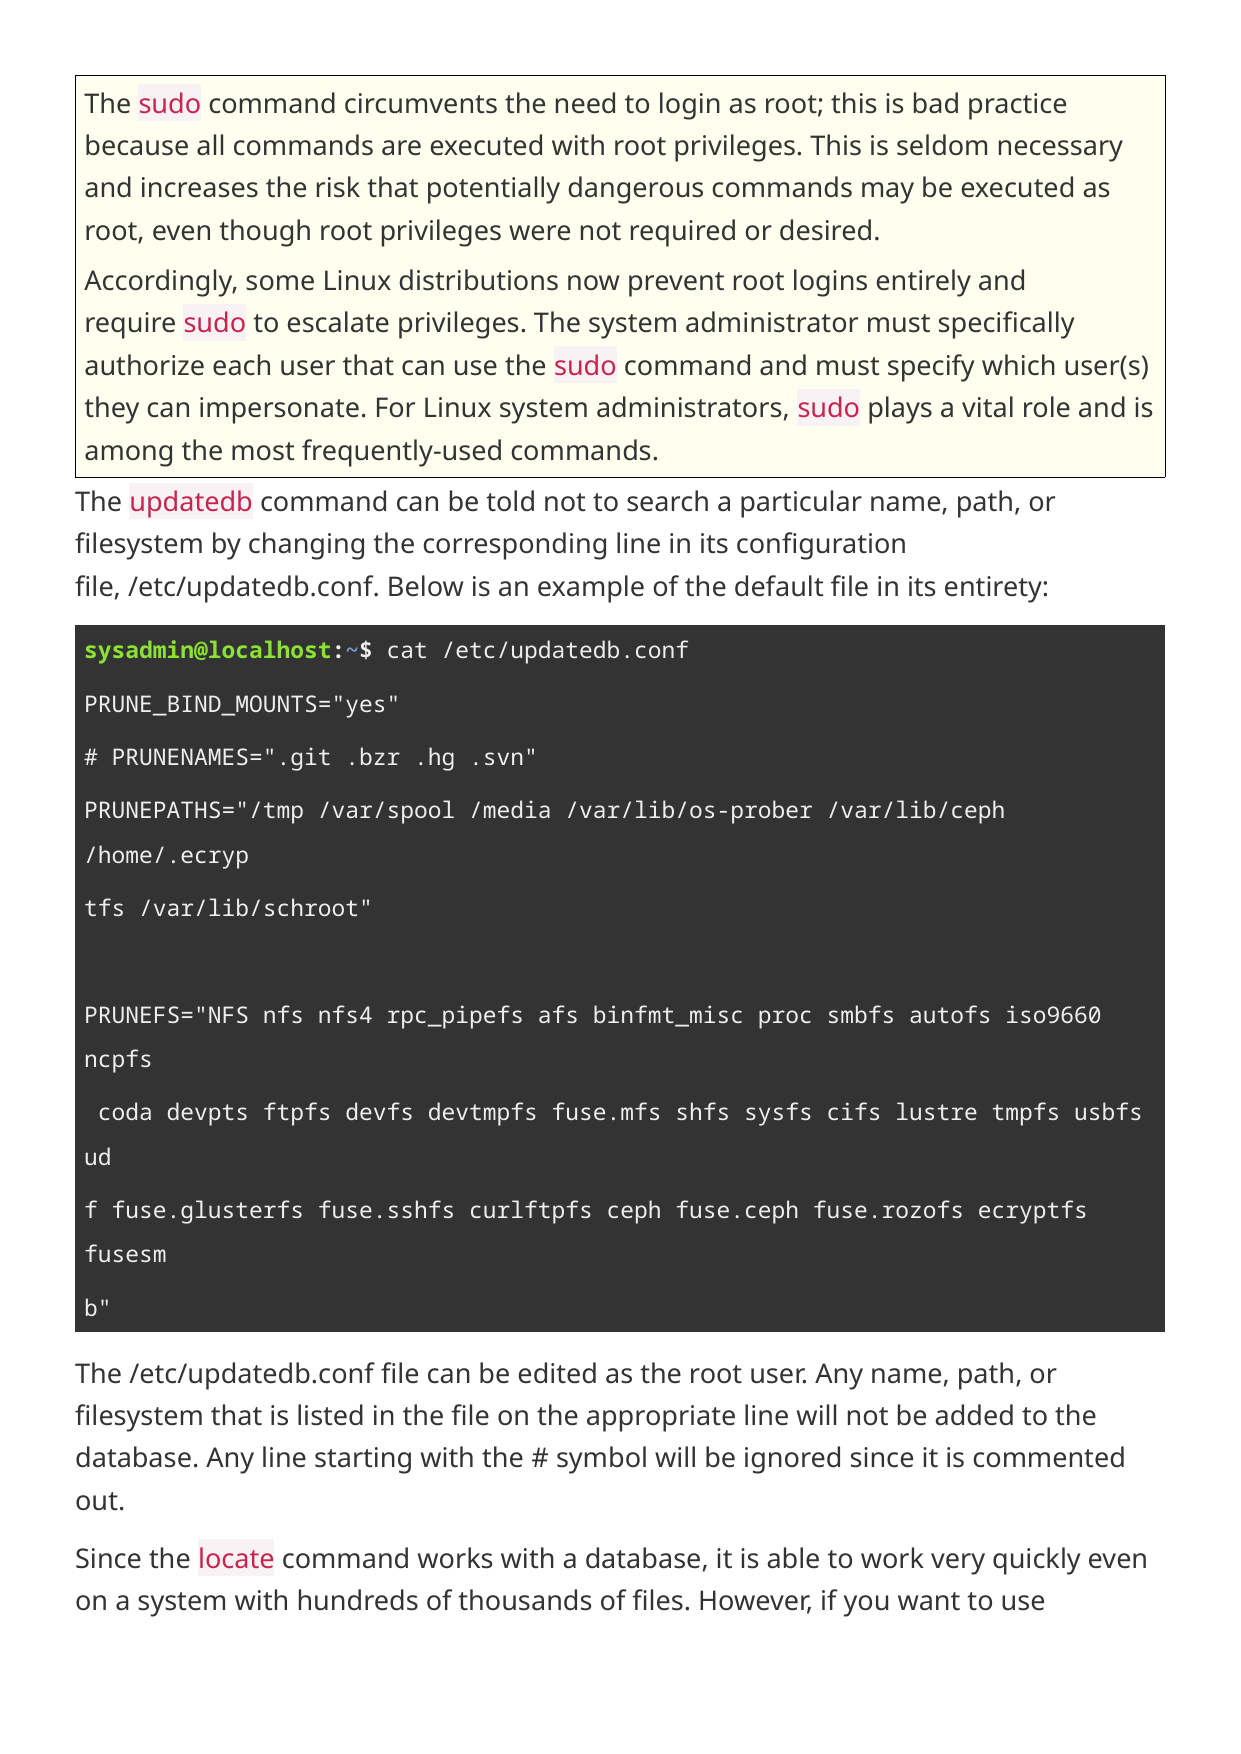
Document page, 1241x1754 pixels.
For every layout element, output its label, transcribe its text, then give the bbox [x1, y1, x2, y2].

text The updatedb command can be told not to search a particular name, path, or filesystem by changing the corresponding line in its configuration file, /etc/updatedb.conf. Below is an example of the default file in its entirety: [75, 482, 1165, 604]
text # PRUNENAMES=".git .bzr .hg .svn" [75, 732, 1165, 772]
text The sudo command circumvents the need to login as root; this is bad practice because all commands are executed with root privileges. This is seldom necessary and increases the risk that potentially dangerous commands may be executed as root, even though root privileges were not required or desired. [76, 76, 1165, 248]
text The /etc/updatedb.conf file can be edited as the root user. Any name, path, or filesystem that is listed in the file on the appropriate line will not be added to the database. Any line starting with the # symbol will be ignored since it is commented out. [75, 1354, 1165, 1518]
text f fuse.glusterfs fuse.sshfs curlftpfs ceph fuse.ceph fuse.rozofs ecryptfs fusesm [75, 1185, 1165, 1270]
text b" [75, 1283, 1165, 1332]
text Accordingly, some Linux distributions now prevent root logins entirely and require sudo to escalate privileges. The system administrator must specifically authorize each user that can use the sudo command and must specify which user(s) they can impersonate. For Linux system administrators, sudo plays a vital role and is among the most frequently-used commands. [76, 252, 1165, 477]
text coda devpts ftpfs devfs devtmpfs fuse.mfs shfs sysfs cifs lustre tmpfs usbfs ud [75, 1087, 1165, 1172]
text sysadmin@localhost:~$ cat /etc/updatedb.conf [75, 625, 1165, 666]
text tfs /var/lib/schroot" [75, 883, 1165, 923]
text PRUNEFS="NFS nfs nfs4 rpc_pipefs afs binfmt_misc proc smbfs autofs iso9660 ncpfs [75, 990, 1165, 1074]
text Since the locate command works with a database, it is able to work very quickly even on a system with hundreds of thousands of files. However, if you want to use [75, 1539, 1165, 1618]
text PRUNEPATHS="/tmp /var/spool /media /var/lib/os-prober /var/lib/ceph /home/.ecryp [75, 785, 1165, 870]
text PRUNE_BIND_MOUNTS="yes" [75, 679, 1165, 719]
